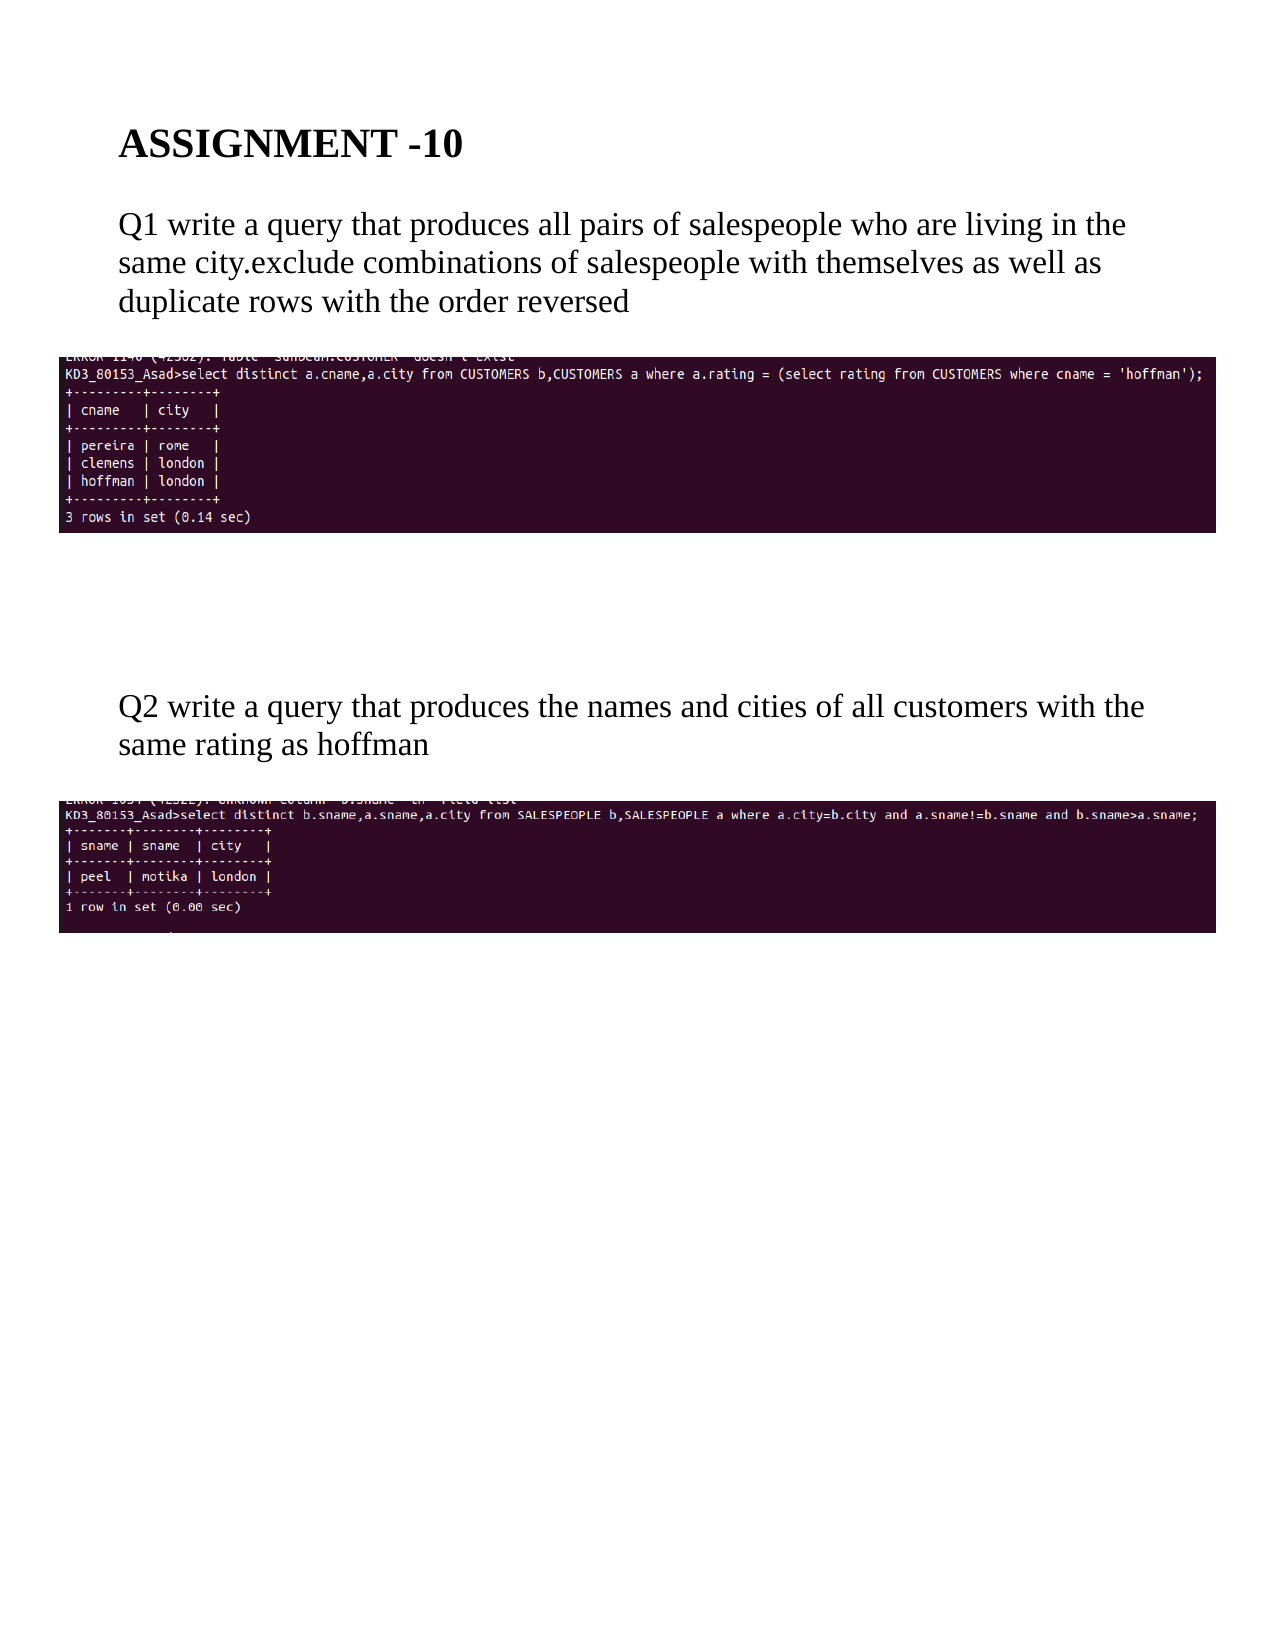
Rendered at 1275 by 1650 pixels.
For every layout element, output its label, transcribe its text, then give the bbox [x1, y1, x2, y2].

text Q1 write a query that produces all pairs of salespeople who are living in the same city.exclude combinations of salespeople with themselves as well as duplicate rows with the order reversed [118, 204, 1157, 319]
picture [59, 357, 1216, 533]
text Q2 write a query that produces the names and cities of all customers with the same rating as hoffman [118, 686, 1157, 763]
text ASSIGNMENT -10 [118, 118, 1157, 166]
picture [59, 801, 1216, 933]
